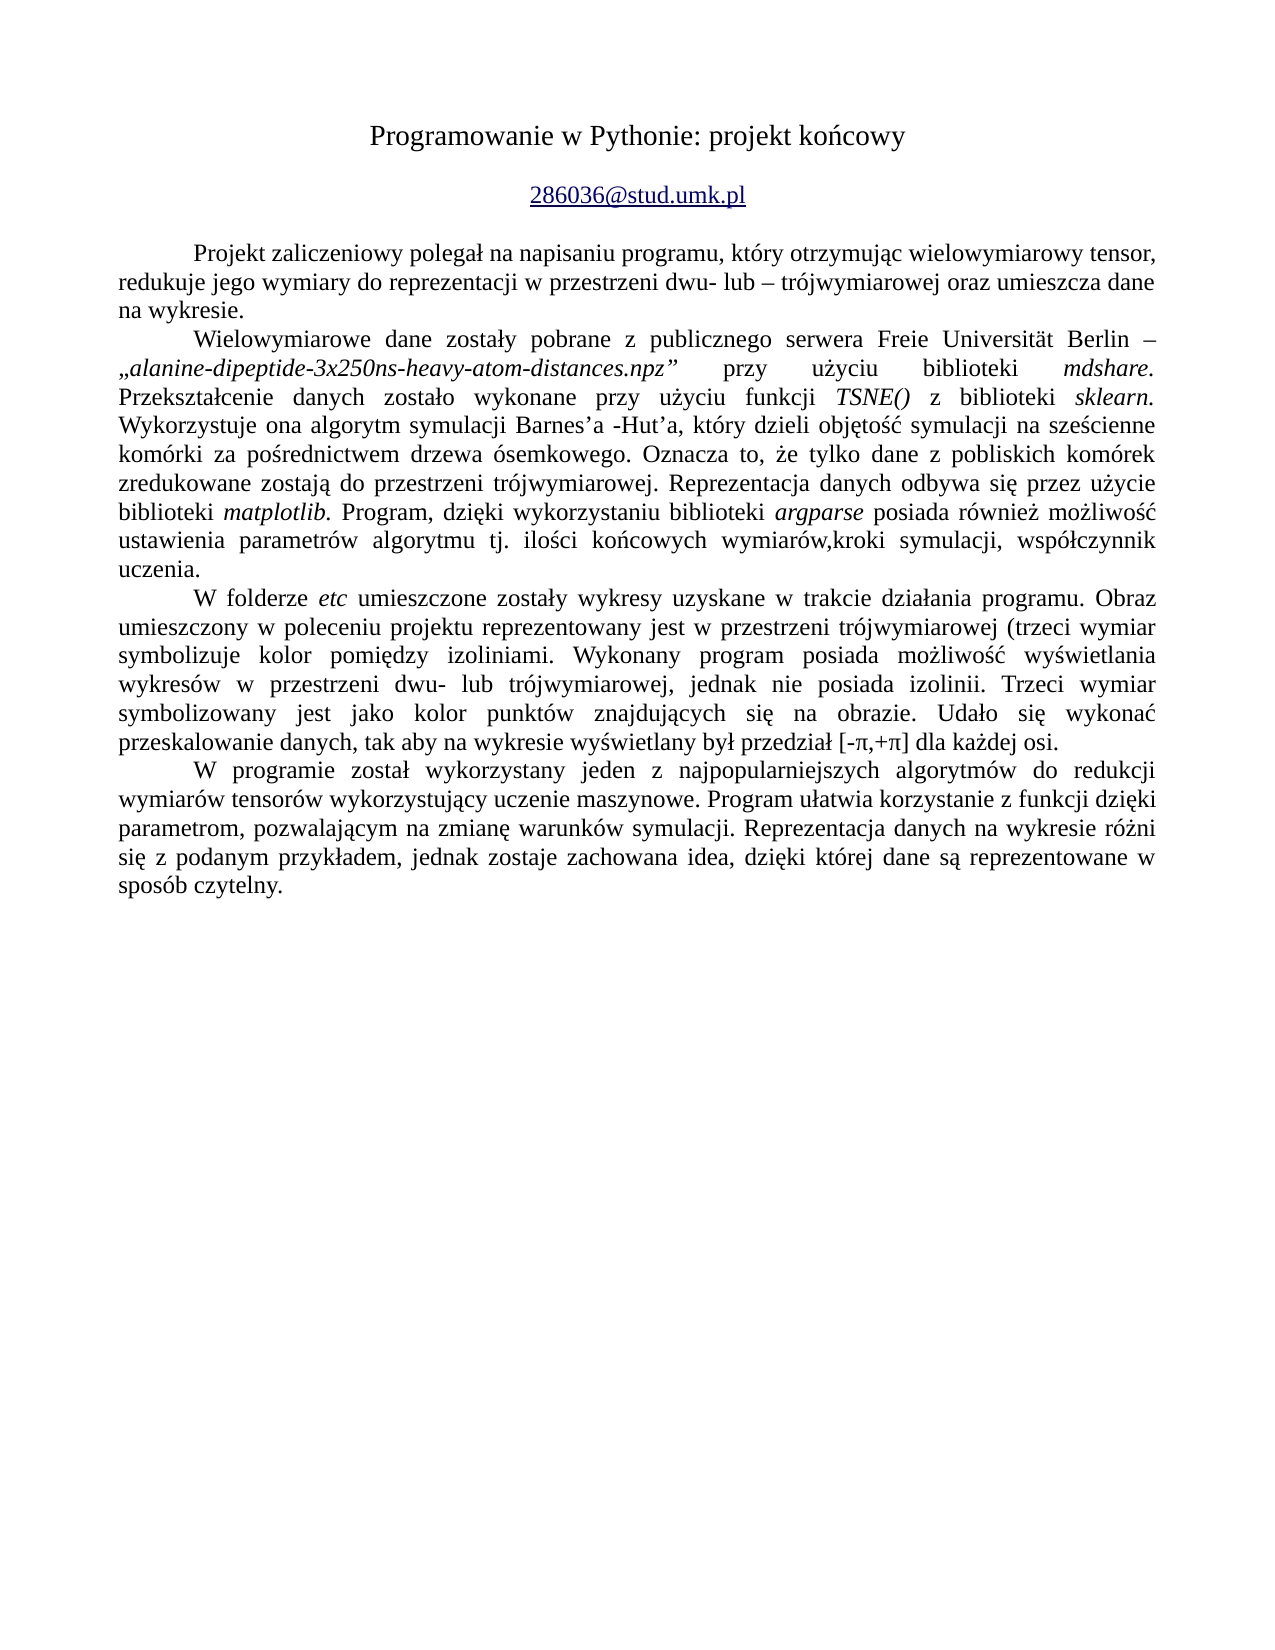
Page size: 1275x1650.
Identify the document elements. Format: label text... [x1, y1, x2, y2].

text Projekt zaliczeniowy polegał na napisaniu programu, który otrzymując wielowymiarowy tensor, redukuje jego wymiary do reprezentacji w przestrzeni dwu- lub – trójwymiarowej oraz umieszcza dane na wykresie. [118, 238, 1157, 324]
text Programowanie w Pythonie: projekt końcowy [118, 118, 1157, 152]
text 286036@stud.umk.pl [118, 180, 1157, 209]
text Wielowymiarowe dane zostały pobrane z publicznego serwera Freie Universität Berlin – „alanine-dipeptide-3x250ns-heavy-atom-distances.npz” przy użyciu biblioteki mdshare. Przekształcenie danych zostało wykonane przy użyciu funkcji TSNE() z biblioteki sklearn. Wykorzystuje ona algorytm symulacji Barnes’a -Hut’a, który dzieli objętość symulacji na sześcienne komórki za pośrednictwem drzewa ósemkowego. Oznacza to, że tylko dane z pobliskich komórek zredukowane zostają do przestrzeni trójwymiarowej. Reprezentacja danych odbywa się przez użycie biblioteki matplotlib. Program, dzięki wykorzystaniu biblioteki argparse posiada również możliwość ustawienia parametrów algorytmu tj. ilości końcowych wymiarów,kroki symulacji, współczynnik uczenia. [118, 324, 1157, 583]
text W folderze etc umieszczone zostały wykresy uzyskane w trakcie działania programu. Obraz umieszczony w poleceniu projektu reprezentowany jest w przestrzeni trójwymiarowej (trzeci wymiar symbolizuje kolor pomiędzy izoliniami. Wykonany program posiada możliwość wyświetlania wykresów w przestrzeni dwu- lub trójwymiarowej, jednak nie posiada izolinii. Trzeci wymiar symbolizowany jest jako kolor punktów znajdujących się na obrazie. Udało się wykonać przeskalowanie danych, tak aby na wykresie wyświetlany był przedział [-π,+π] dla każdej osi. [118, 583, 1157, 755]
text W programie został wykorzystany jeden z najpopularniejszych algorytmów do redukcji wymiarów tensorów wykorzystujący uczenie maszynowe. Program ułatwia korzystanie z funkcji dzięki parametrom, pozwalającym na zmianę warunków symulacji. Reprezentacja danych na wykresie różni się z podanym przykładem, jednak zostaje zachowana idea, dzięki której dane są reprezentowane w sposób czytelny. [118, 755, 1157, 899]
